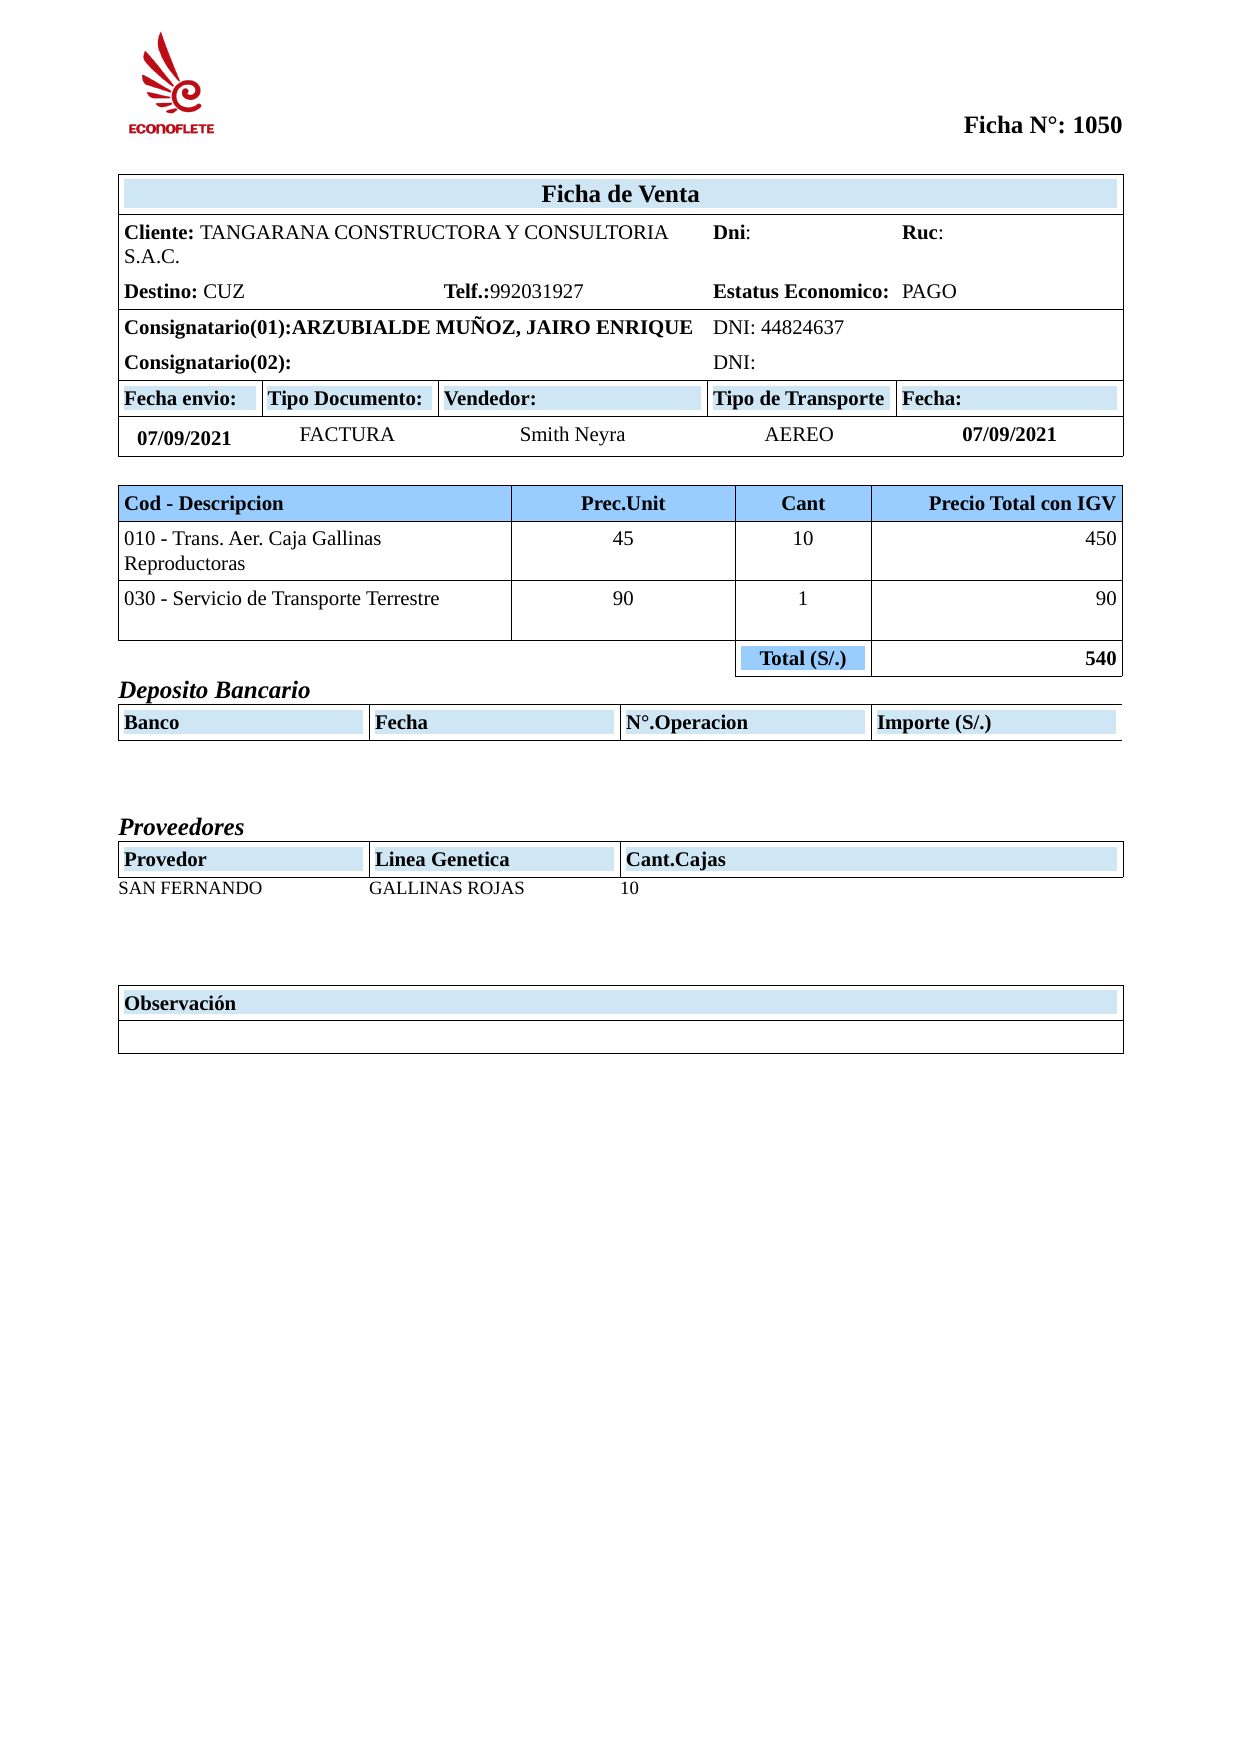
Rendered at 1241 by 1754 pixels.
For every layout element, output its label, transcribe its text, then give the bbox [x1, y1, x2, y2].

table_cell [118, 963, 369, 984]
table_cell [118, 788, 369, 812]
table_cell Vendedor: [439, 381, 707, 416]
table_cell [118, 920, 369, 941]
table_cell DNI: 44824637 [707, 310, 1123, 344]
table_cell [118, 898, 369, 920]
table_cell [620, 764, 871, 788]
table_cell Fecha envio: [119, 381, 262, 416]
table_cell [871, 764, 1122, 788]
table_cell [118, 941, 369, 963]
table_cell 1 [736, 581, 871, 640]
table_cell [871, 741, 1122, 764]
table_header Cod - Descripcion [119, 486, 511, 521]
table_cell Ruc: [896, 215, 1123, 273]
table_cell 90 [512, 581, 735, 640]
table_header Precio Total con IGV [872, 486, 1122, 521]
table_cell [369, 741, 620, 764]
table_cell 540 [872, 641, 1122, 676]
table_header Cant.Cajas [621, 842, 1123, 877]
text Deposito Bancario [118, 676, 1122, 704]
table_cell 07/09/2021 [896, 417, 1123, 456]
table_cell [118, 641, 511, 676]
table_cell Tipo Documento: [263, 381, 438, 416]
table_header Fecha [370, 705, 620, 740]
table_cell 030 - Servicio de Transporte Terrestre [119, 581, 511, 640]
table_cell Consignatario(02): [119, 345, 707, 380]
table_cell Consignatario(01):ARZUBIALDE MUÑOZ, JAIRO ENRIQUE [119, 310, 707, 344]
table_cell [369, 788, 620, 812]
table_header Linea Genetica [370, 842, 620, 877]
table_header N°.Operacion [621, 705, 871, 740]
table_cell GALLINAS ROJAS [369, 878, 620, 898]
table_cell FACTURA [262, 417, 438, 456]
table_cell Total (S/.) [736, 641, 871, 676]
table_header Importe (S/.) [872, 705, 1122, 740]
table_cell Dni: [707, 215, 896, 273]
table_cell PAGO [896, 274, 1123, 309]
table_header Cant [736, 486, 871, 521]
table_cell Tipo de Transporte [708, 381, 896, 416]
table_cell 450 [872, 522, 1122, 580]
table_cell [369, 963, 620, 984]
table_cell [620, 788, 871, 812]
table_header Observación [119, 986, 1123, 1020]
table_cell [620, 963, 1123, 984]
text Proveedores [118, 812, 1122, 841]
table_cell 010 - Trans. Aer. Caja Gallinas Reproductoras [119, 522, 511, 580]
table_cell 07/09/2021 [119, 417, 262, 456]
table_cell [871, 788, 1122, 812]
picture [118, 31, 225, 134]
table_cell [511, 641, 735, 676]
table_cell DNI: [707, 345, 1123, 380]
table_header Banco [119, 705, 369, 740]
table_header Prec.Unit [512, 486, 735, 521]
table_header Provedor [119, 842, 369, 877]
table_cell [620, 941, 1123, 963]
table_cell Fecha: [897, 381, 1123, 416]
table_cell Smith Neyra [438, 417, 707, 456]
table_cell [118, 764, 369, 788]
table_header Ficha de Venta [119, 175, 1123, 214]
table_cell [369, 920, 620, 941]
table_cell [620, 741, 871, 764]
table_cell [118, 741, 369, 764]
table_cell AEREO [707, 417, 896, 456]
table_cell 90 [872, 581, 1122, 640]
table_cell [369, 764, 620, 788]
table_cell [369, 941, 620, 963]
table_cell 10 [736, 522, 871, 580]
table_cell Destino: CUZ [119, 274, 438, 309]
table_cell SAN FERNANDO [118, 878, 369, 898]
table_cell Cliente: TANGARANA CONSTRUCTORA Y CONSULTORIA S.A.C. [119, 215, 707, 273]
table_cell Telf.:992031927 [438, 274, 707, 309]
table_cell [369, 898, 620, 920]
table_cell 10 [620, 878, 1123, 898]
table_cell [119, 1021, 1123, 1053]
table_cell 45 [512, 522, 735, 580]
table_cell Estatus Economico: [707, 274, 896, 309]
table_cell [620, 920, 1123, 941]
table_cell [620, 898, 1123, 920]
